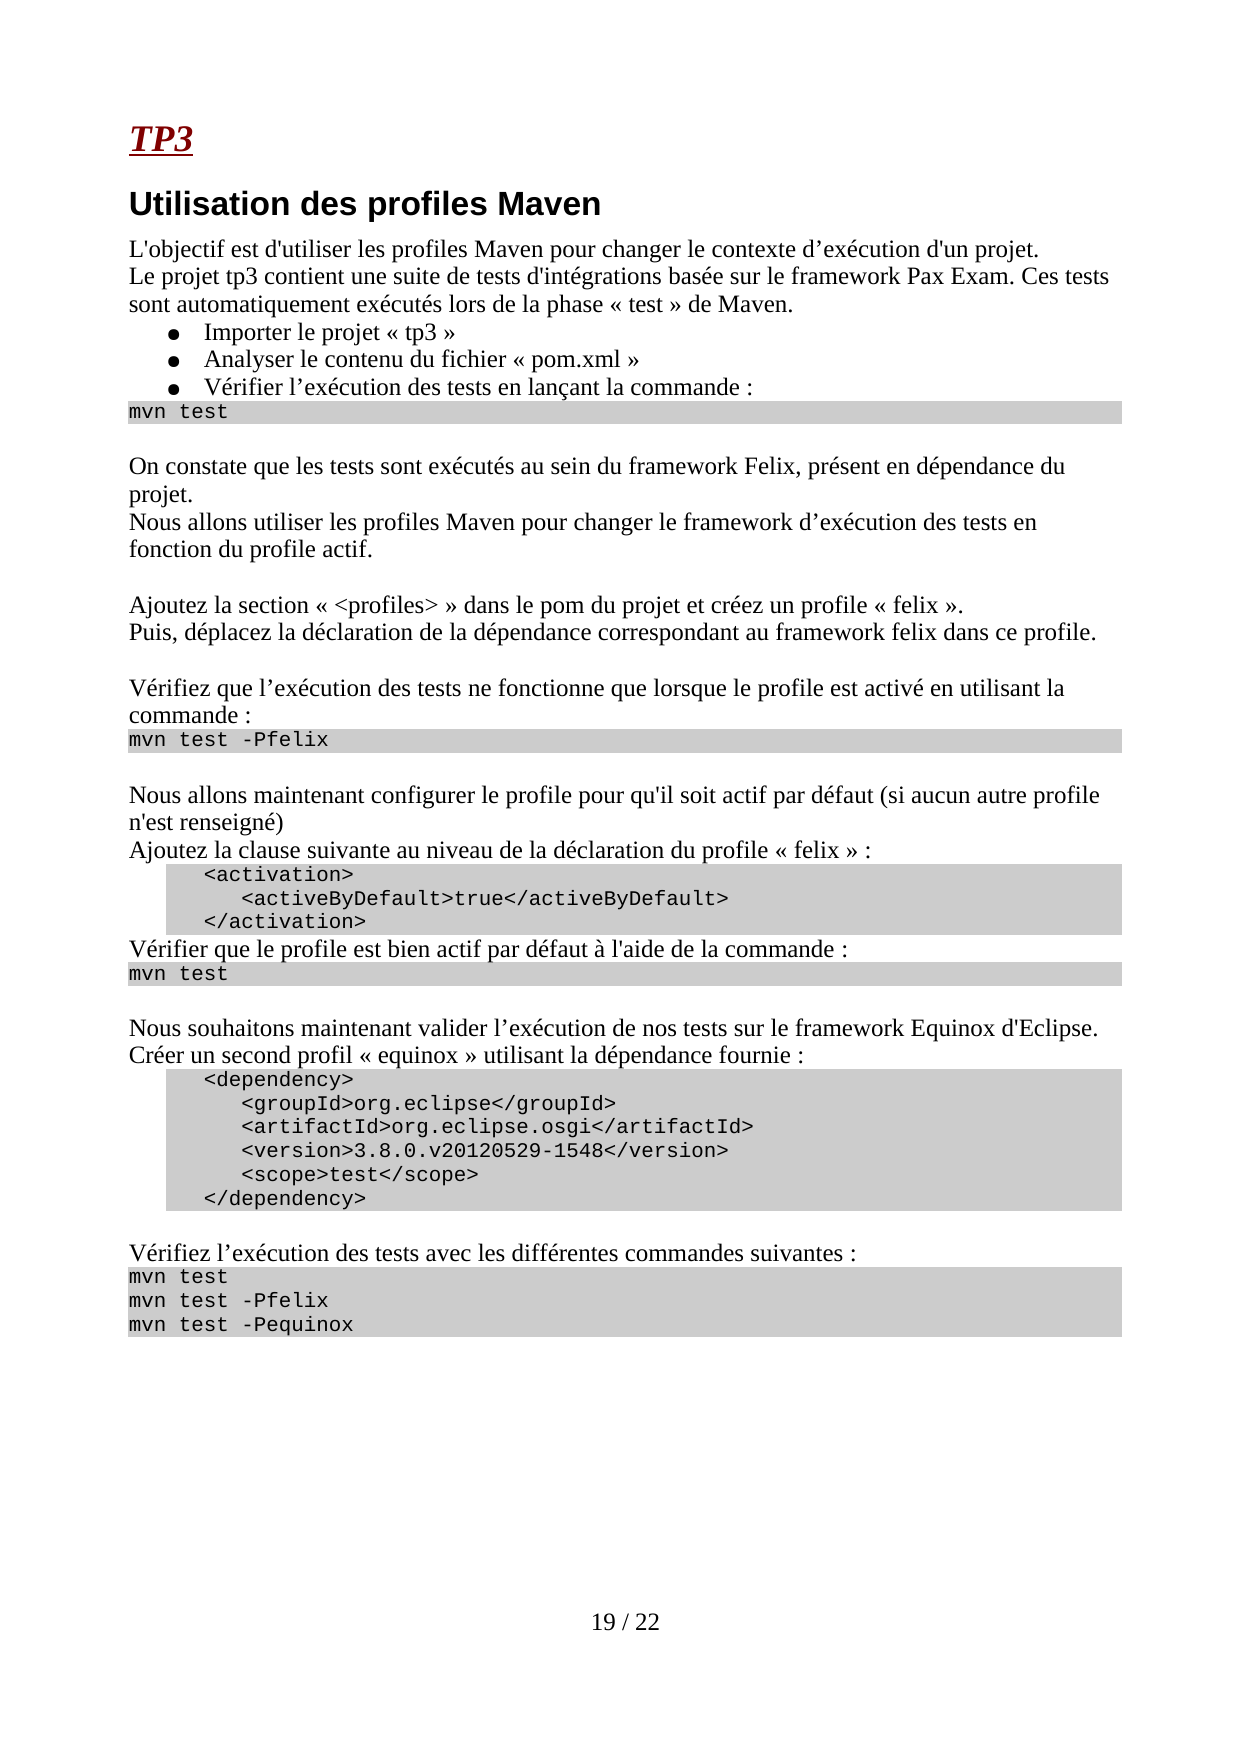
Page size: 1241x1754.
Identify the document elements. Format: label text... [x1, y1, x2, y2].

text L'objectif est d'utiliser les profiles Maven pour changer le contexte d’exécution d'un projet. [128, 235, 1122, 262]
list <dependency> [166, 1069, 1122, 1093]
list Vérifier l’exécution des tests en lançant la commande : [166, 373, 1122, 401]
text mvn test [128, 962, 1122, 986]
text mvn test -Pfelix [128, 729, 1122, 753]
text Vérifier que le profile est bien actif par défaut à l'aide de la commande : [128, 935, 1122, 962]
text mvn test -Pequinox [128, 1314, 1122, 1337]
list <activeByDefault>true</activeByDefault> [166, 887, 1122, 911]
text mvn test -Pfelix [128, 1290, 1122, 1314]
list <activation> [166, 864, 1122, 887]
text Créer un second profil « equinox » utilisant la dépendance fournie : [128, 1042, 1122, 1069]
text Nous allons maintenant configurer le profile pour qu'il soit actif par défaut (si aucun autre profile n'est renseigné) [128, 781, 1122, 836]
text Vérifiez l’exécution des tests avec les différentes commandes suivantes : [128, 1239, 1122, 1267]
list Importer le projet « tp3 » [166, 318, 1122, 346]
list Analyser le contenu du fichier « pom.xml » [166, 346, 1122, 373]
text Puis, déplacez la déclaration de la dépendance correspondant au framework felix dans ce profile. [128, 618, 1122, 646]
text Vérifiez que l’exécution des tests ne fonctionne que lorsque le profile est activé en utilisant la commande : [128, 674, 1122, 729]
text mvn test [128, 401, 1122, 424]
text Ajoutez la section « <profiles> » dans le pom du projet et créez un profile « felix ». [128, 591, 1122, 618]
text On constate que les tests sont exécutés au sein du framework Felix, présent en dépendance du projet. [128, 424, 1122, 508]
list <version>3.8.0.v20120529-1548</version> <scope>test</scope> [166, 1140, 1122, 1187]
list </dependency> [166, 1187, 1122, 1211]
text Nous souhaitons maintenant valider l’exécution de nos tests sur le framework Equinox d'Eclipse. [128, 1014, 1122, 1042]
text Ajoutez la clause suivante au niveau de la déclaration du profile « felix » : [128, 836, 1122, 864]
subtitle Utilisation des profiles Maven [128, 185, 1122, 222]
list </activation> [166, 911, 1122, 935]
text TP3 [128, 118, 1122, 160]
list <artifactId>org.eclipse.osgi</artifactId> [166, 1117, 1122, 1140]
text mvn test [128, 1267, 1122, 1290]
text Le projet tp3 contient une suite de tests d'intégrations basée sur le framework Pax Exam. Ces tests sont automatiquement exécutés lors de la phase « test » de Maven. [128, 262, 1122, 318]
text Nous allons utiliser les profiles Maven pour changer le framework d’exécution des tests en fonction du profile actif. [128, 508, 1122, 563]
list <groupId>org.eclipse</groupId> [166, 1093, 1122, 1117]
